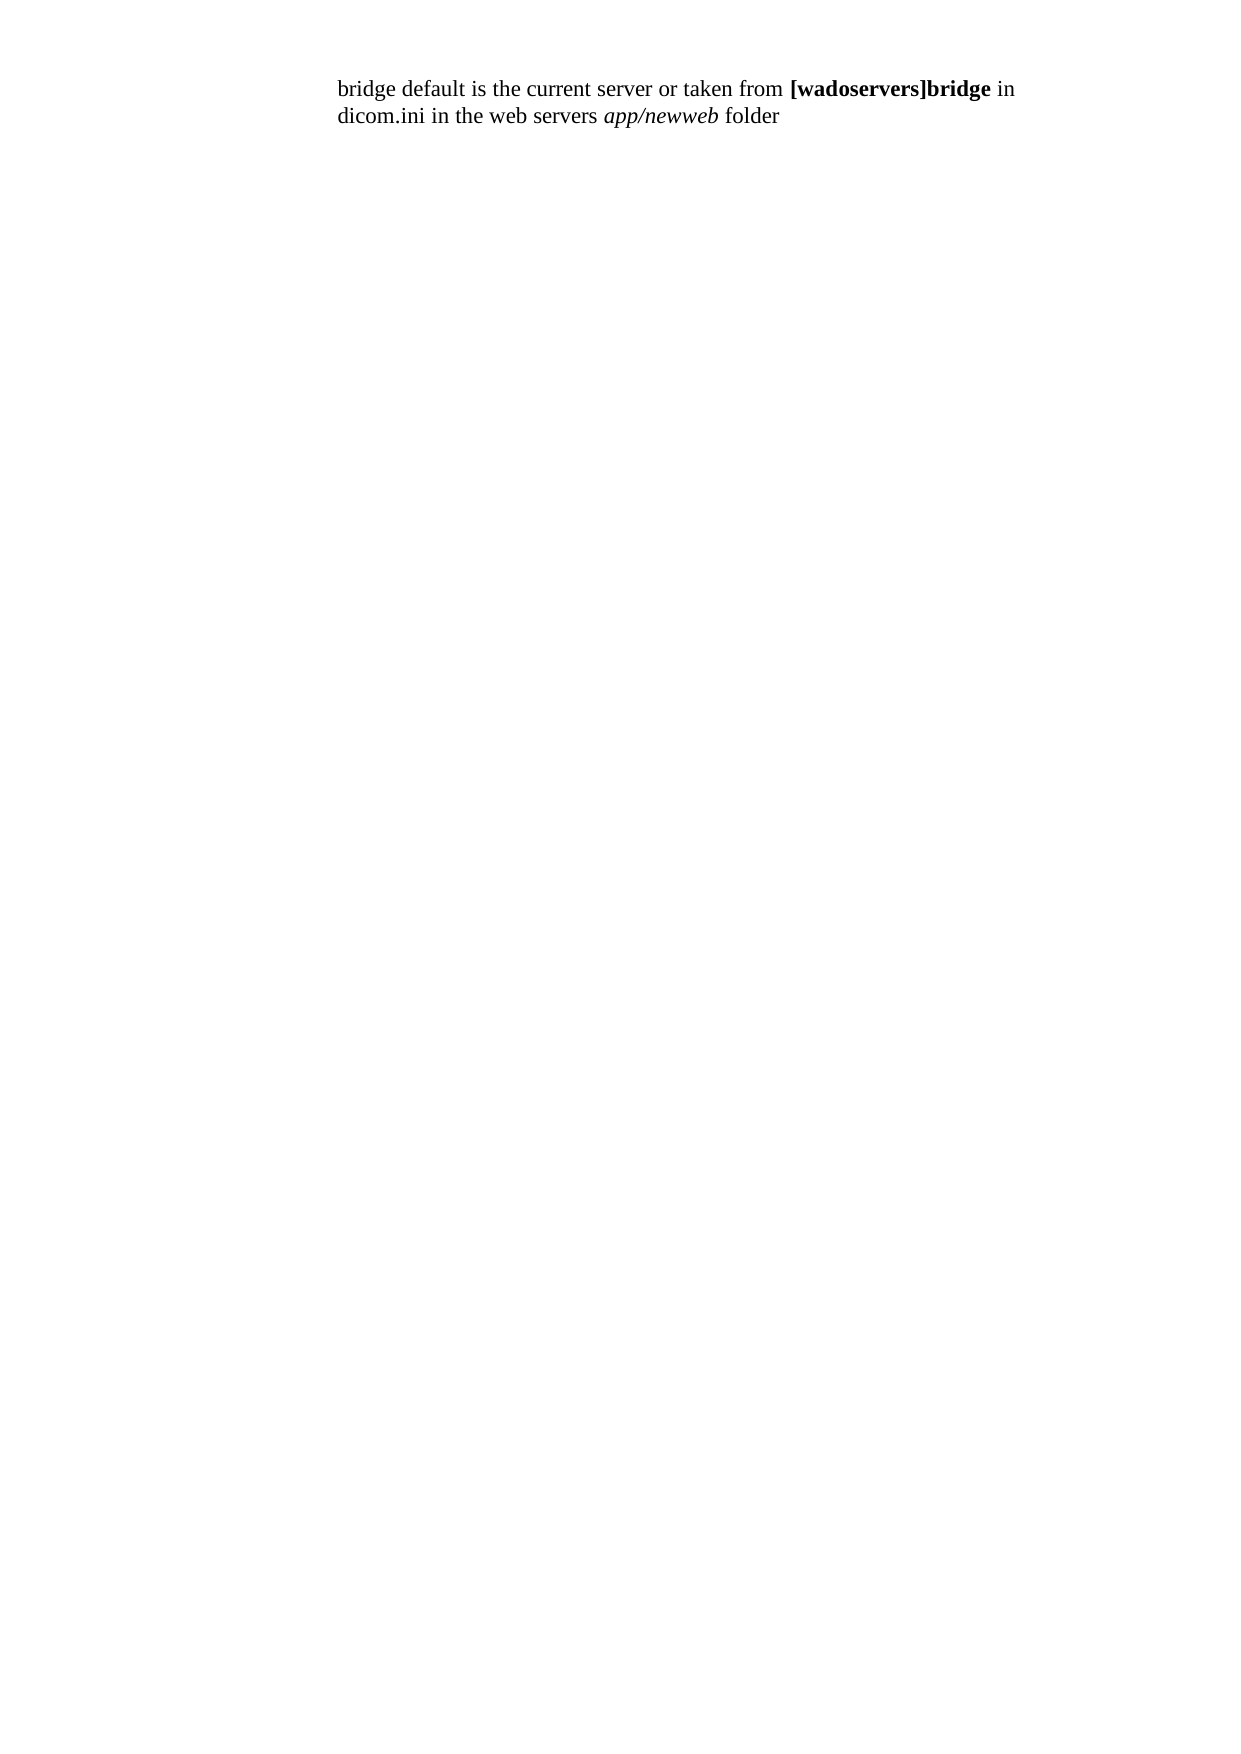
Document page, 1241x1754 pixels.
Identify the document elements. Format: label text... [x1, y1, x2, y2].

text bridge default is the current server or taken from [wadoservers]bridge in dicom.ini in the web servers app/newweb folder [262, 75, 1053, 128]
